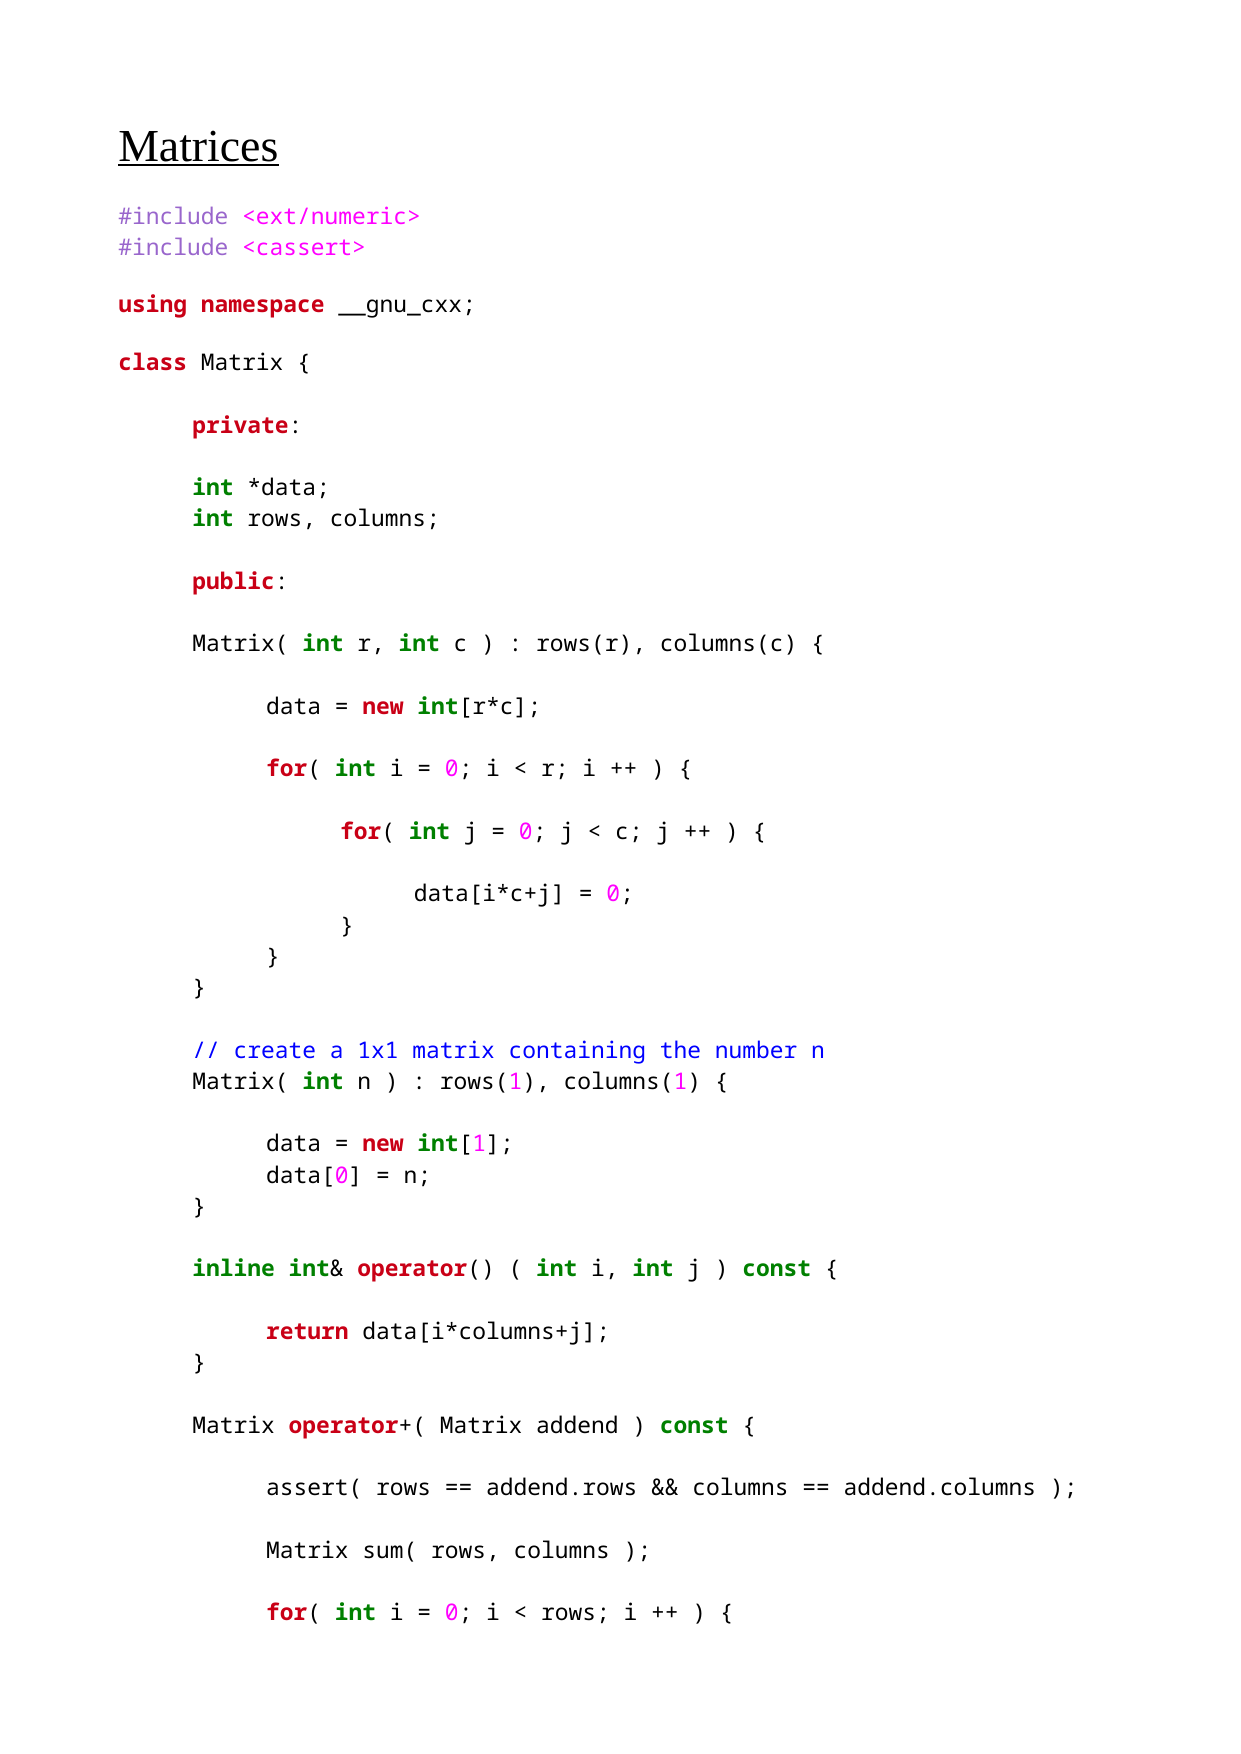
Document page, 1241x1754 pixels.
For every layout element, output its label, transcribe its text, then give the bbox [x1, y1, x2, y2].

text } [118, 1346, 1122, 1377]
text data = new int[r*c]; [118, 690, 1122, 721]
text data[0] = n; [118, 1158, 1122, 1190]
text } [118, 971, 1122, 1002]
text Matrix operator+( Matrix addend ) const { [118, 1408, 1122, 1440]
text inline int& operator() ( int i, int j ) const { [118, 1252, 1122, 1283]
text private: [118, 408, 1122, 440]
text class Matrix { [118, 346, 1122, 377]
text data[i*c+j] = 0; [118, 877, 1122, 908]
text data = new int[1]; [118, 1127, 1122, 1158]
text // create a 1x1 matrix containing the number n [118, 1033, 1122, 1065]
text #include <ext/numeric> [118, 199, 1122, 231]
text } [118, 940, 1122, 971]
text Matrix( int n ) : rows(1), columns(1) { [118, 1065, 1122, 1096]
text Matrices [118, 118, 1122, 171]
text int rows, columns; [118, 502, 1122, 533]
text } [118, 1190, 1122, 1221]
text for( int j = 0; j < c; j ++ ) { [118, 815, 1122, 846]
text #include <cassert> [118, 231, 1122, 262]
text } [118, 908, 1122, 940]
text using namespace __gnu_cxx; [118, 288, 1122, 320]
text return data[i*columns+j]; [118, 1315, 1122, 1346]
text Matrix( int r, int c ) : rows(r), columns(c) { [118, 627, 1122, 658]
text assert( rows == addend.rows && columns == addend.columns ); [118, 1471, 1122, 1502]
text Matrix sum( rows, columns ); [118, 1533, 1122, 1565]
text int *data; [118, 471, 1122, 502]
text public: [118, 565, 1122, 596]
text for( int i = 0; i < r; i ++ ) { [118, 752, 1122, 783]
text for( int i = 0; i < rows; i ++ ) { [118, 1596, 1122, 1627]
